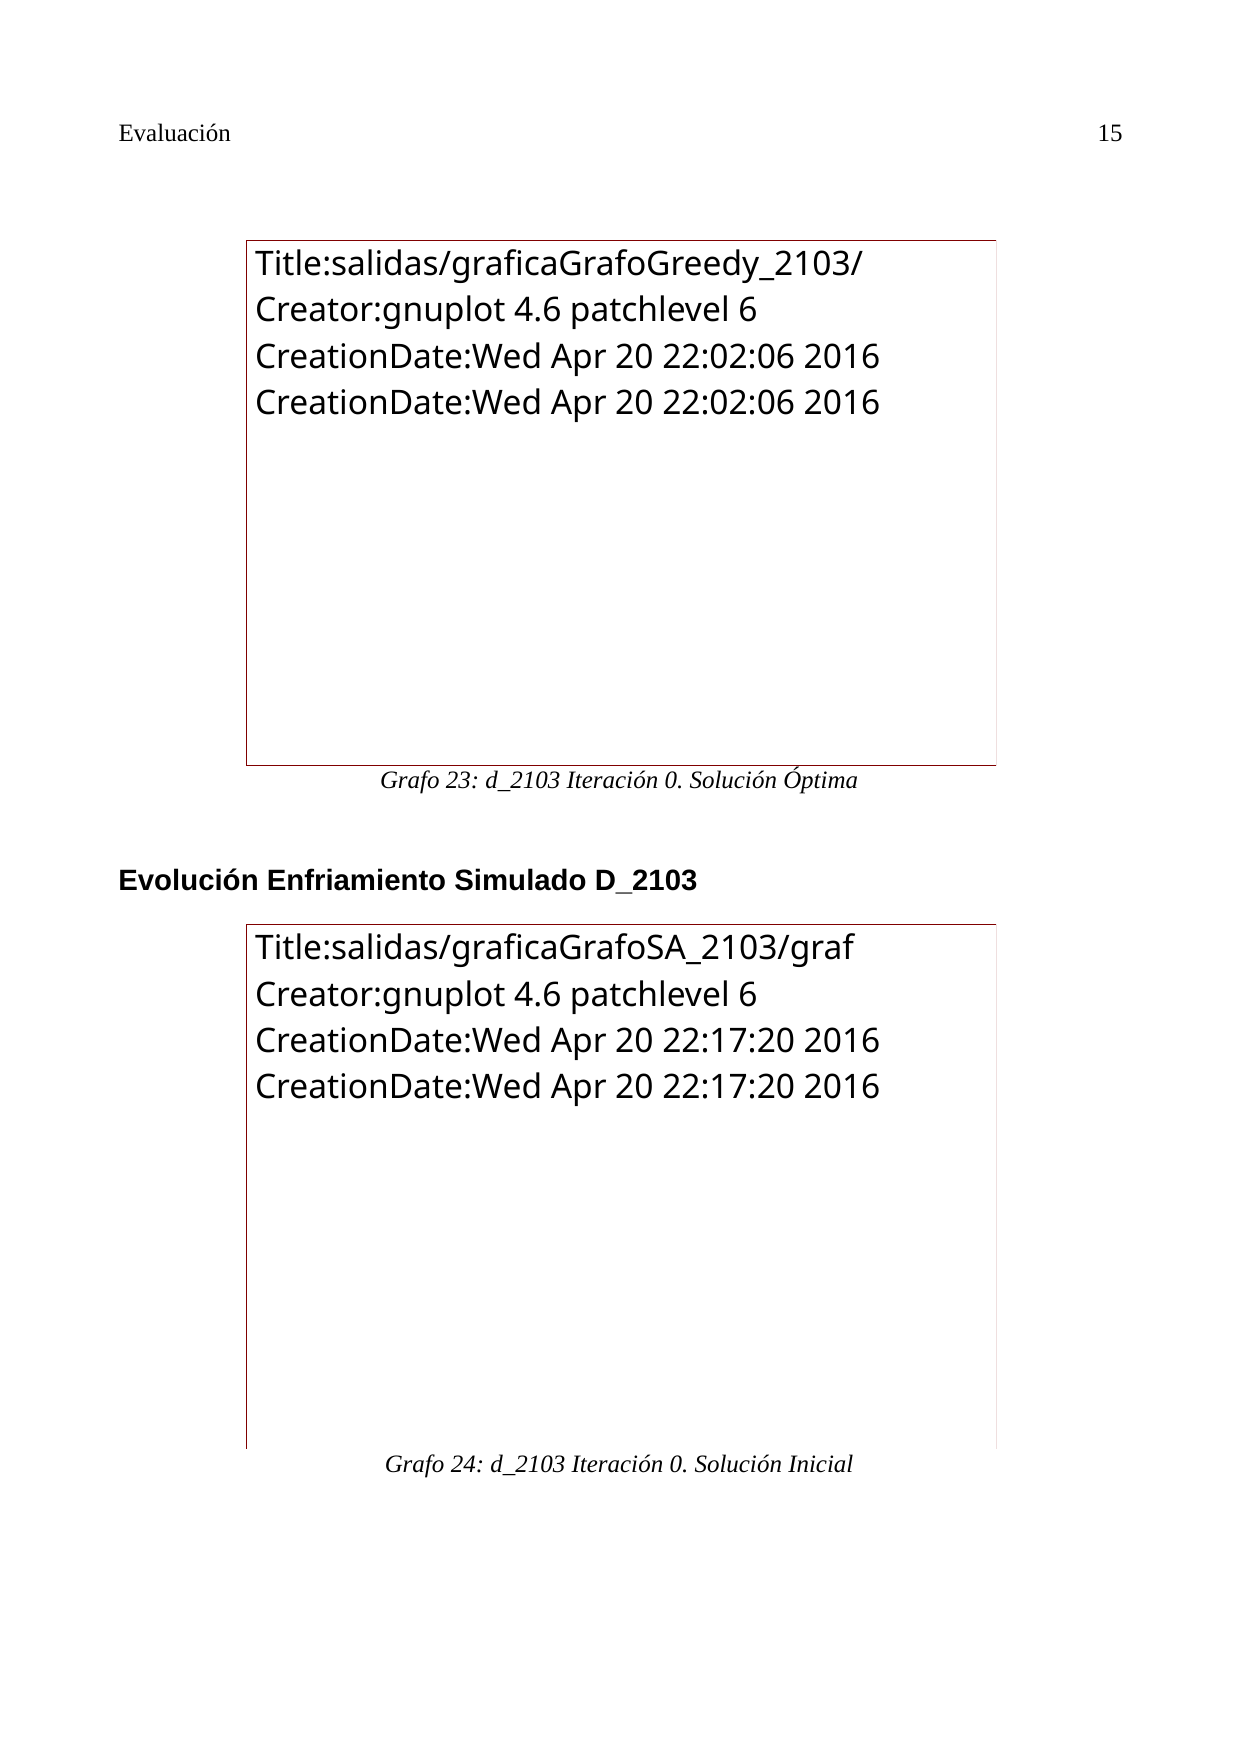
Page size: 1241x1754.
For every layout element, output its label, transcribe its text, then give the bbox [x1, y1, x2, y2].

text Grafo 24: d_2103 Iteración 0. Solución Inicial [244, 922, 996, 1478]
subtitle Evolución Enfriamiento Simulado D_2103 [118, 863, 1122, 897]
text Grafo 23: d_2103 Iteración 0. Solución Óptima [244, 238, 996, 794]
